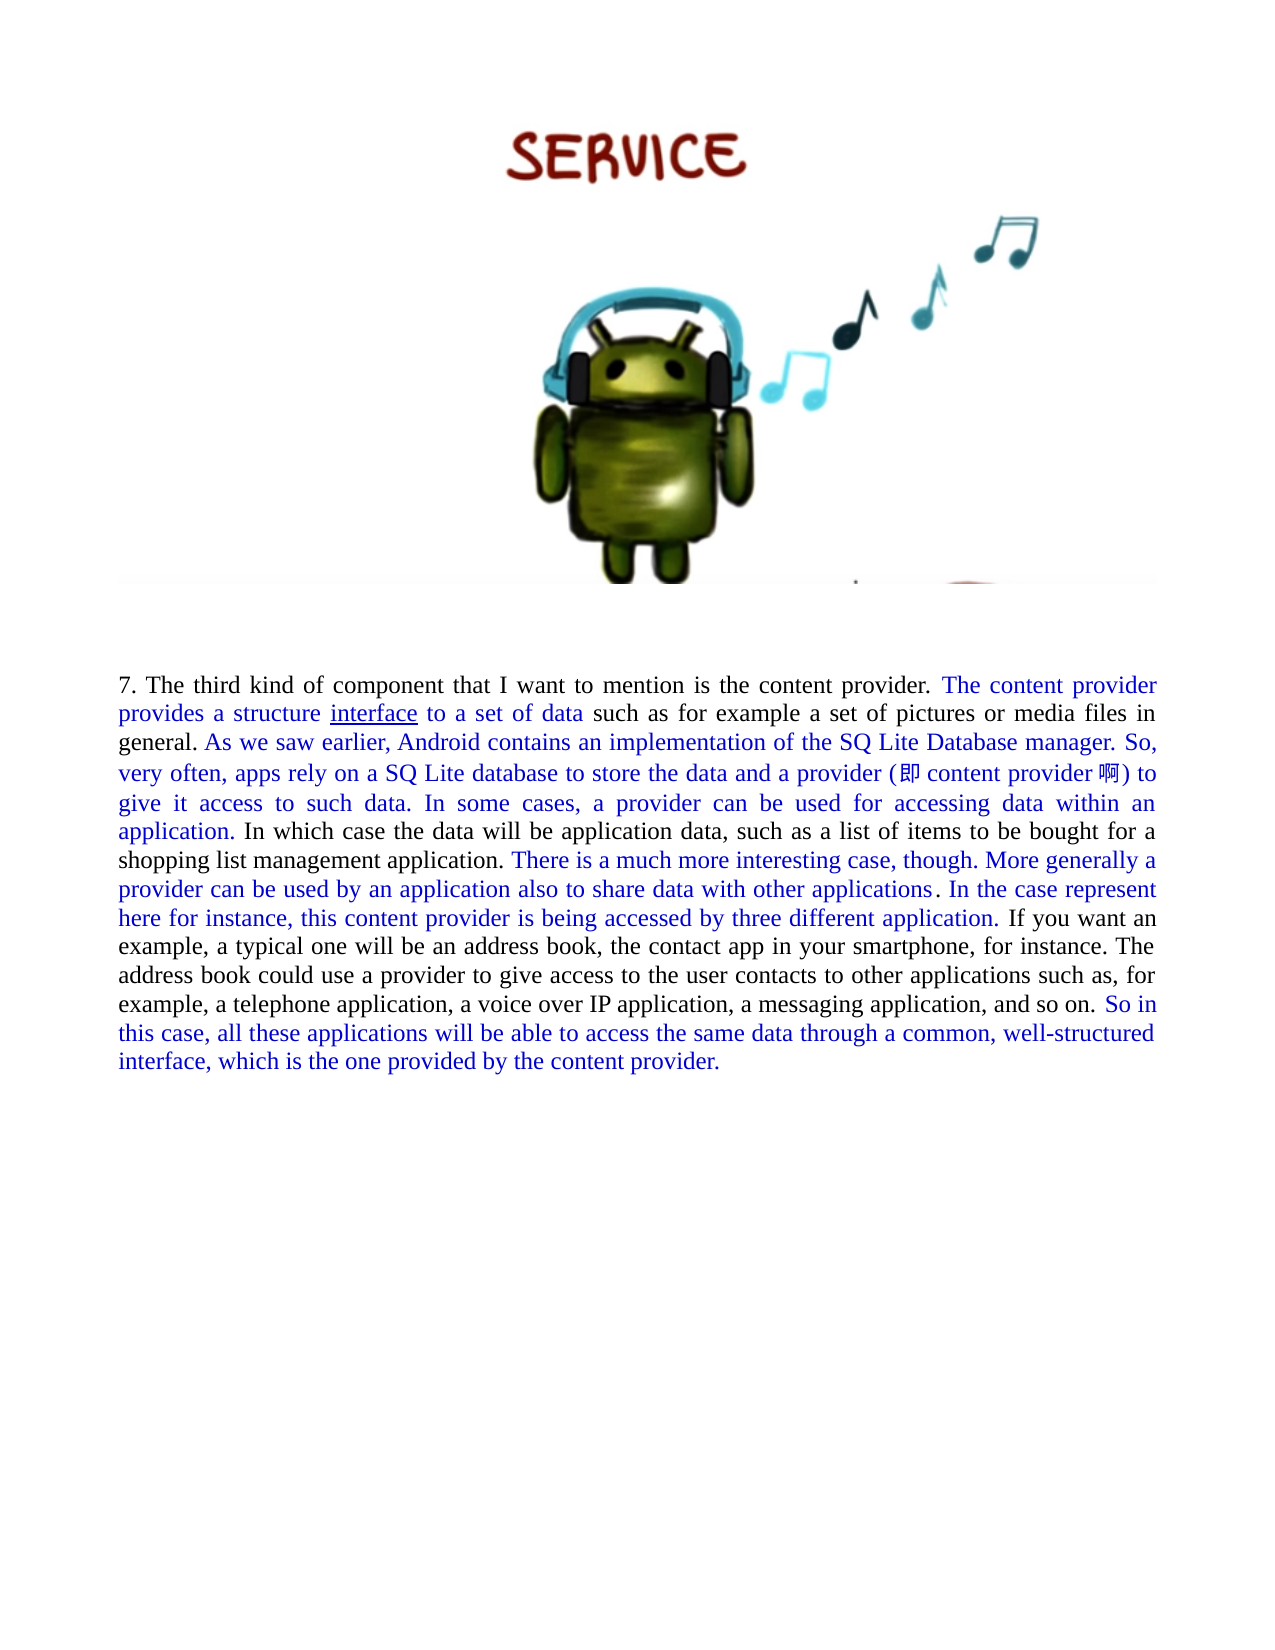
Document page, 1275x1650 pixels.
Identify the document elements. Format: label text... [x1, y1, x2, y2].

picture [118, 118, 1157, 584]
text 7. The third kind of component that I want to mention is the content provider. The content provider provides a structure interface to a set of data such as for example a set of pictures or media files in general. As we saw earlier, Android contains an implementation of the SQ Lite Database manager. So, very often, apps rely on a SQ Lite database to store the data and a provider (即content provider啊) to give it access to such data. In some cases, a provider can be used for accessing data within an application. In which case the data will be application data, such as a list of items to be bought for a shopping list management application. There is a much more interesting case, though. More generally a provider can be used by an application also to share data with other applications. In the case represent here for instance, this content provider is being accessed by three different application. If you want an example, a typical one will be an address book, the contact app in your smartphone, for instance. The address book could use a provider to give access to the user contacts to other applications such as, for example, a telephone application, a voice over IP application, a messaging application, and so on. So in this case, all these applications will be able to access the same data through a common, well-structured interface, which is the one provided by the content provider. [118, 670, 1157, 1075]
